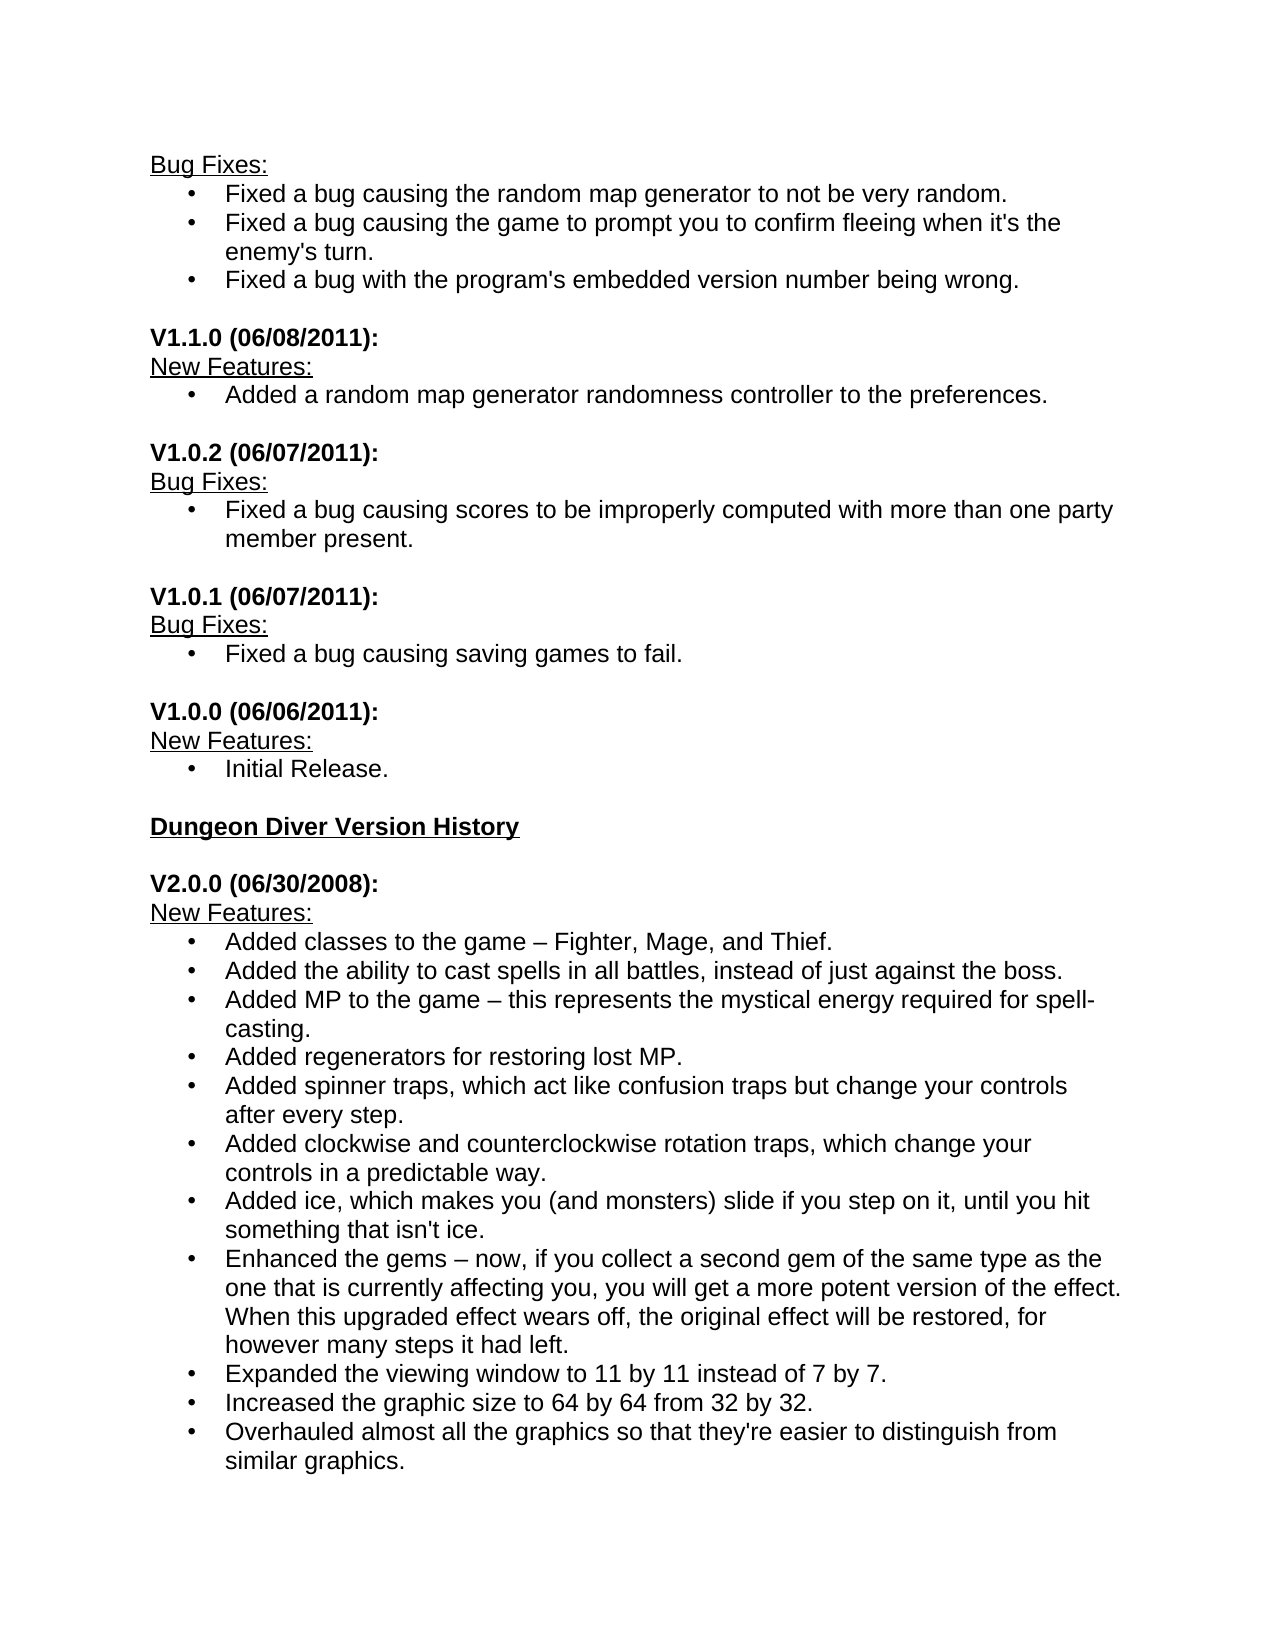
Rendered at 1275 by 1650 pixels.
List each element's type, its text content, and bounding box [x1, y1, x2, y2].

text New Features: [150, 898, 1125, 927]
text New Features: [150, 352, 1125, 380]
text V1.0.2 (06/07/2011): [150, 438, 1125, 467]
list Fixed a bug causing the game to prompt you to confirm fleeing when it's the enemy's turn. [187, 208, 1125, 265]
text Bug Fixes: [150, 467, 1125, 495]
text V1.0.0 (06/06/2011): [150, 697, 1125, 726]
list Added classes to the game – Fighter, Mage, and Thief. [187, 927, 1125, 956]
list Added ice, which makes you (and monsters) slide if you step on it, until you hit something that isn't ice. [187, 1186, 1125, 1244]
list Added the ability to cast spells in all battles, instead of just against the boss. [187, 956, 1125, 985]
list Overhauled almost all the graphics so that they're easier to distinguish from similar graphics. [187, 1417, 1125, 1474]
list Fixed a bug causing saving games to fail. [187, 639, 1125, 668]
list Expanded the viewing window to 11 by 11 instead of 7 by 7. [187, 1359, 1125, 1388]
list Added MP to the game – this represents the mystical energy required for spell-casting. [187, 985, 1125, 1042]
list Added regenerators for restoring lost MP. [187, 1042, 1125, 1071]
list Fixed a bug causing scores to be improperly computed with more than one party member present. [187, 495, 1125, 553]
list Initial Release. [187, 754, 1125, 783]
text Bug Fixes: [150, 611, 1125, 639]
text New Features: [150, 726, 1125, 754]
list Added clockwise and counterclockwise rotation traps, which change your controls in a predictable way. [187, 1129, 1125, 1186]
list Increased the graphic size to 64 by 64 from 32 by 32. [187, 1388, 1125, 1417]
text Bug Fixes: [150, 150, 1125, 179]
text V2.0.0 (06/30/2008): [150, 869, 1125, 898]
text V1.0.1 (06/07/2011): [150, 582, 1125, 611]
list Added spinner traps, which act like confusion traps but change your controls after every step. [187, 1071, 1125, 1129]
text V1.1.0 (06/08/2011): [150, 323, 1125, 352]
list Enhanced the gems – now, if you collect a second gem of the same type as the one that is currently affecting you, you will get a more potent version of the effect. When this upgraded effect wears off, the original effect will be restored, for however many steps it had left. [187, 1244, 1125, 1359]
list Fixed a bug causing the random map generator to not be very random. [187, 179, 1125, 208]
text Dungeon Diver Version History [150, 812, 1125, 841]
list Fixed a bug with the program's embedded version number being wrong. [187, 265, 1125, 294]
list Added a random map generator randomness controller to the preferences. [187, 380, 1125, 409]
